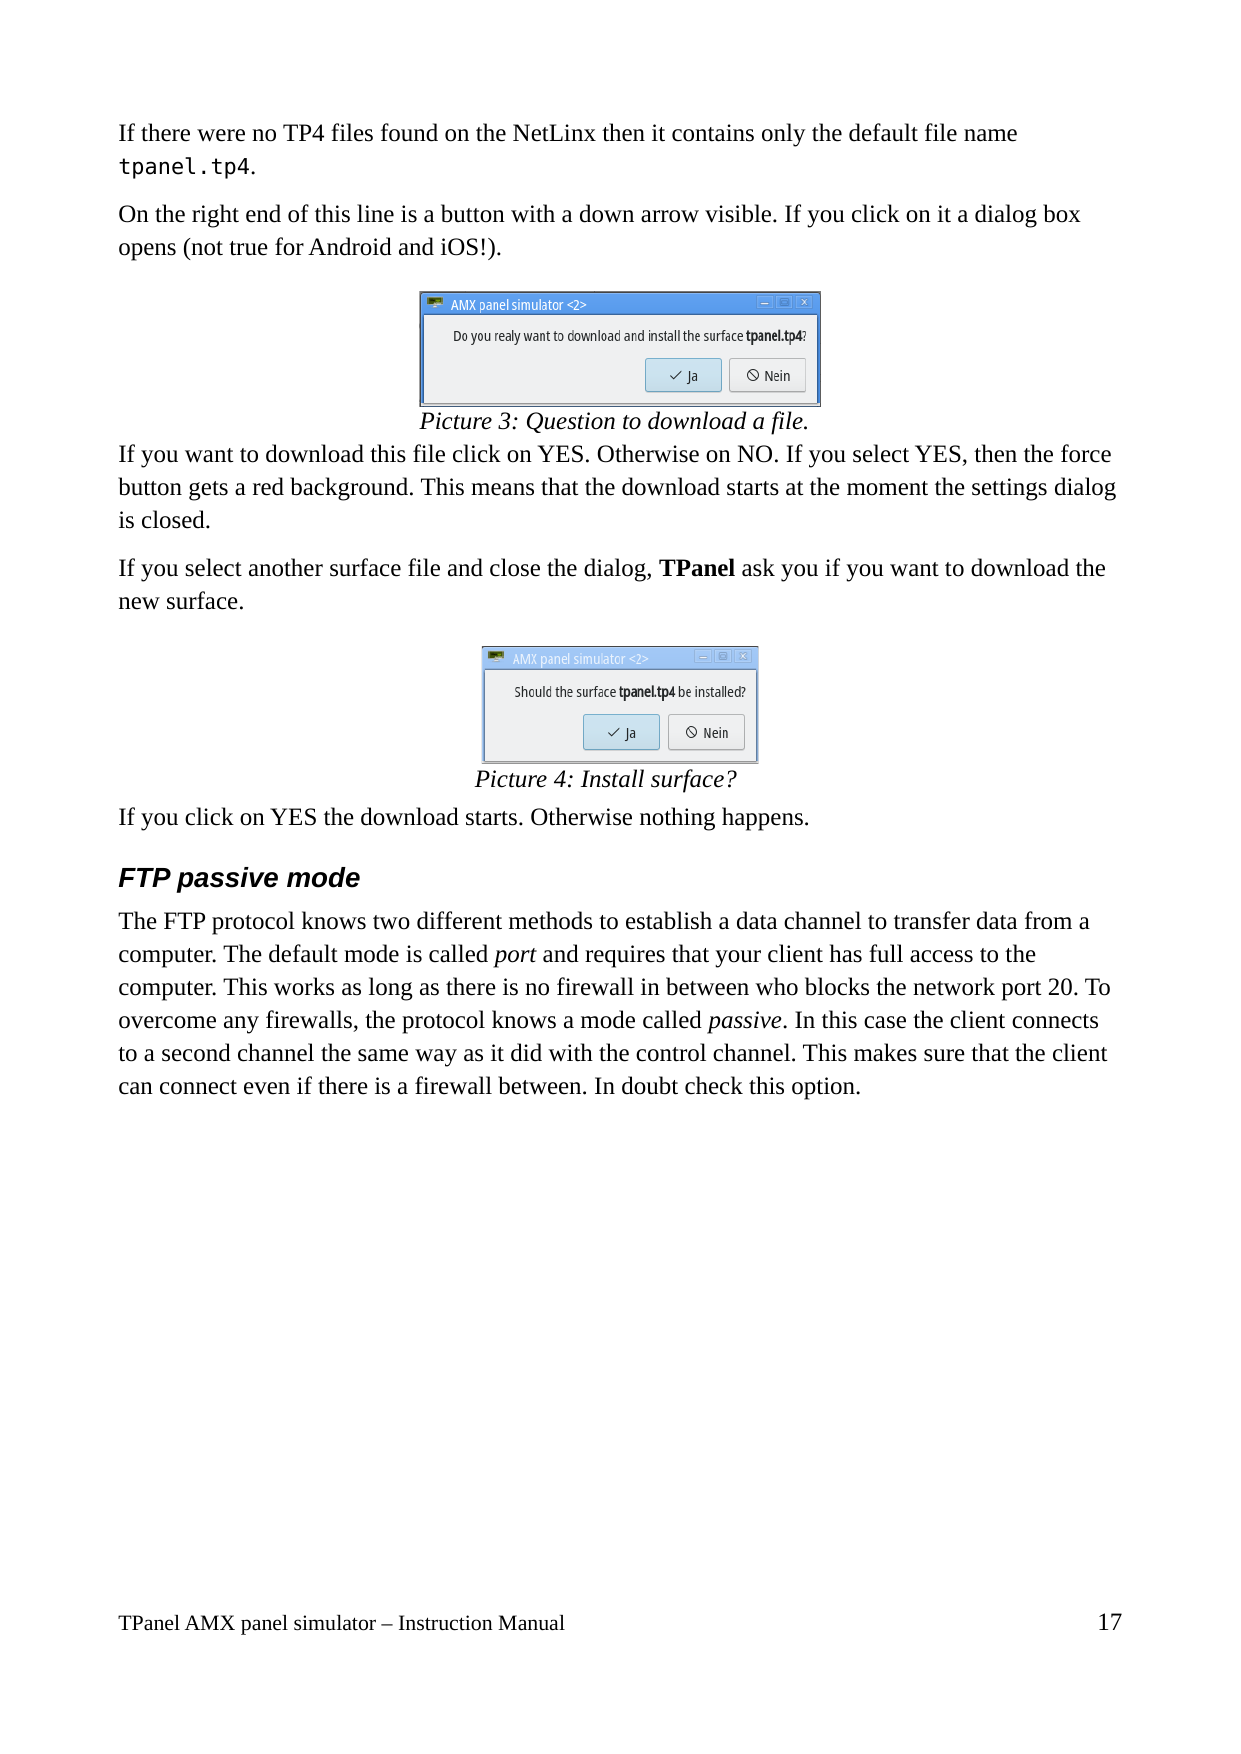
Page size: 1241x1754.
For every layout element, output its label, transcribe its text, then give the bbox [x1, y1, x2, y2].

picture [419, 291, 821, 407]
subtitle FTP passive mode [118, 862, 1122, 894]
text If there were no TP4 files found on the NetLinx then it contains only the default file name tpanel.tp4. [118, 118, 1122, 180]
text If you select another surface file and close the dialog, TPanel ask you if you want to download the new surface. [118, 553, 1122, 615]
text On the right end of this line is a button with a down arrow visible. If you click on it a dialog box opens (not true for Android and iOS!). [118, 199, 1122, 261]
text If you want to download this file click on YES. Otherwise on NO. If you select YES, then the force button gets a red background. This means that the download starts at the moment the settings dialog is closed. [118, 279, 1122, 534]
text Picture 4: Install surface? [474, 646, 766, 793]
text Picture 3: Question to download a file. [419, 407, 821, 435]
picture [481, 646, 759, 764]
text If you click on YES the download starts. Otherwise nothing happens. [118, 634, 1122, 831]
text The FTP protocol knows two different methods to establish a data channel to transfer data from a computer. The default mode is called port and requires that your client has full access to the computer. This works as long as there is no firewall in between who blocks the network port 20. To overcome any firewalls, the protocol knows a mode called passive. In this case the client connects to a second channel the same way as it did with the control channel. This makes sure that the client can connect even if there is a firewall between. In doubt check this option. [118, 906, 1122, 1100]
